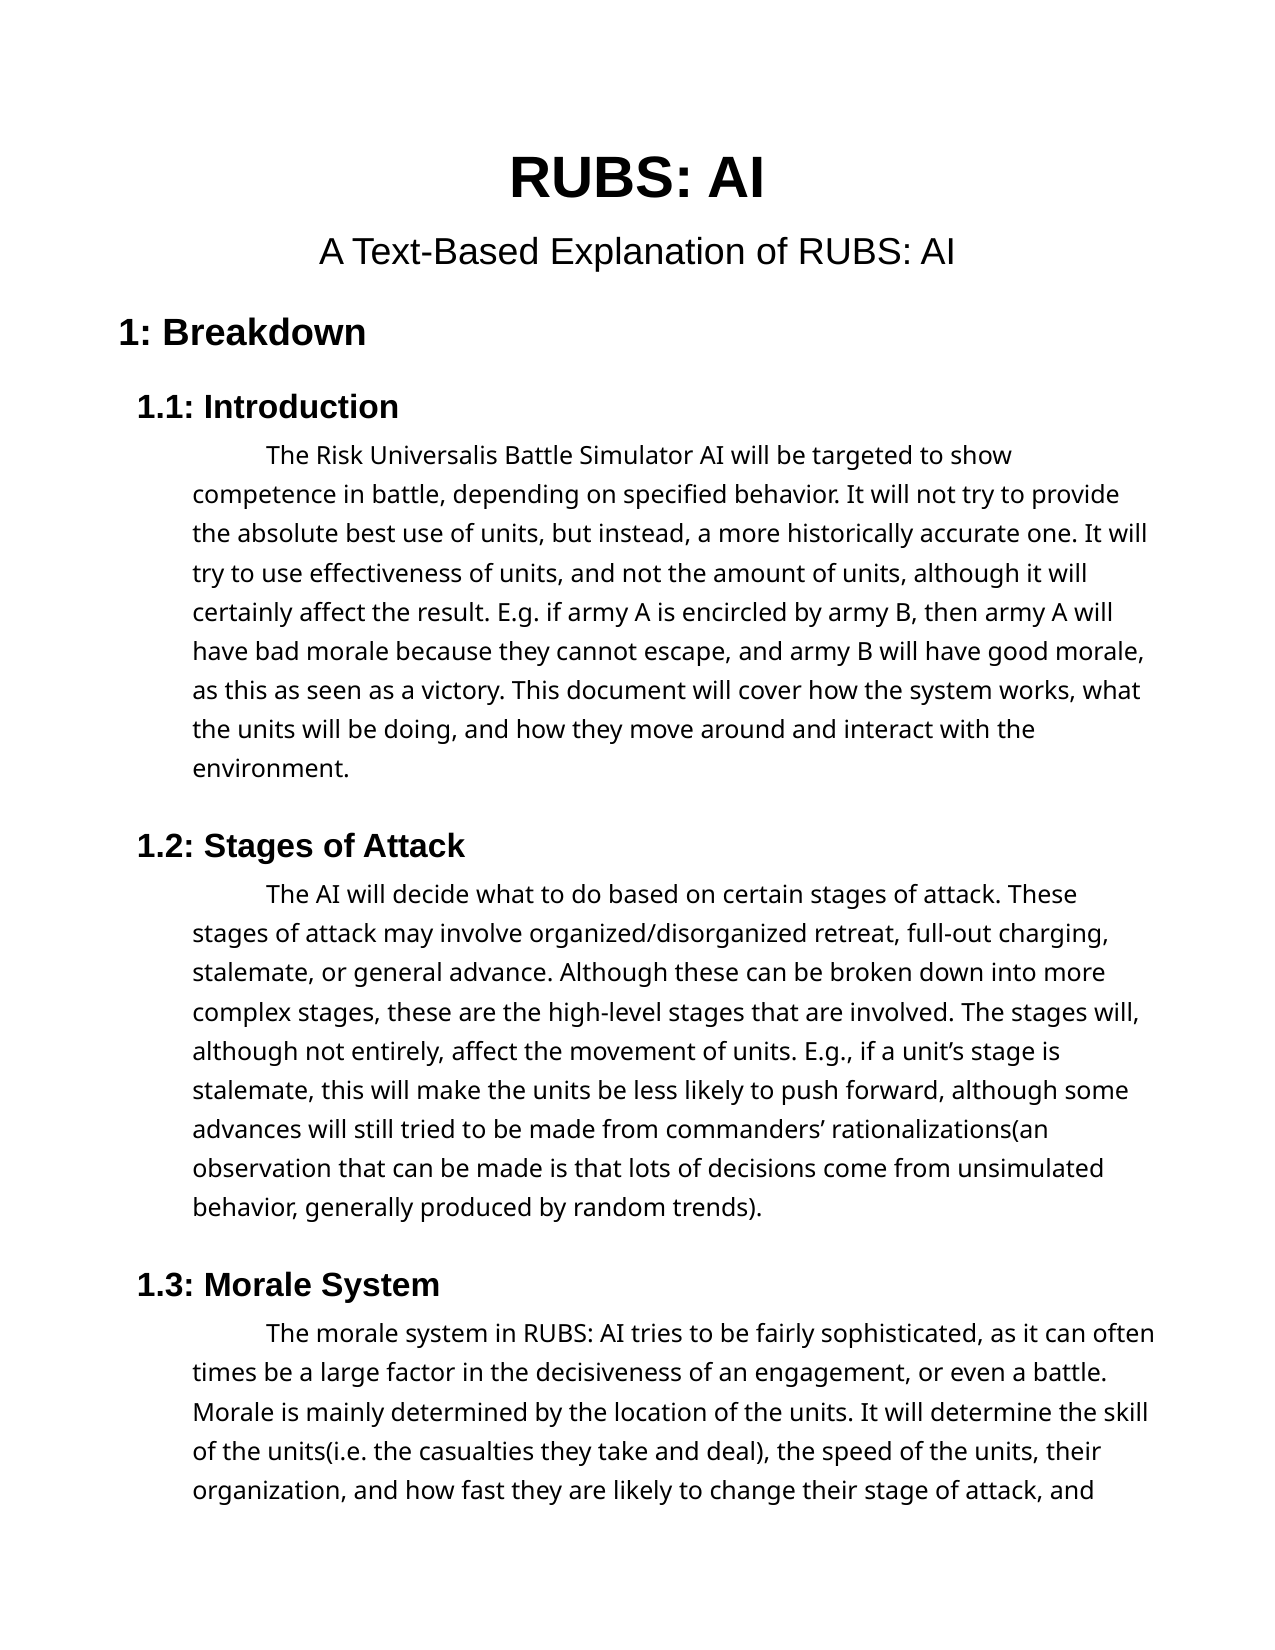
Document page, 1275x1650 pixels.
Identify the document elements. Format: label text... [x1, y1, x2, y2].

text The morale system in RUBS: AI tries to be fairly sophisticated, as it can often times be a large factor in the decisiveness of an engagement, or even a battle. Morale is mainly determined by the location of the units. It will determine the skill of the units(i.e. the casualties they take and deal), the speed of the units, their organization, and how fast they are likely to change their stage of attack, and [192, 1316, 1157, 1507]
title RUBS: AI [118, 143, 1157, 210]
subtitle 1.2: Stages of Attack [118, 826, 1157, 864]
subtitle 1.3: Morale System [118, 1265, 1157, 1303]
text The AI will decide what to do based on certain stages of attack. These stages of attack may involve organized/disorganized retreat, full-out charging, stalemate, or general advance. Although these can be broken down into more complex stages, these are the high-level stages that are involved. The stages will, although not entirely, affect the movement of units. E.g., if a unit’s stage is stalemate, this will make the units be less likely to push forward, although some advances will still tried to be made from commanders’ rationalizations(an observation that can be made is that lots of decisions come from unsimulated behavior, generally produced by random trends). [192, 877, 1157, 1224]
text The Risk Universalis Battle Simulator AI will be targeted to show competence in battle, depending on specified behavior. It will not try to provide the absolute best use of units, but instead, a more historically accurate one. It will try to use effectiveness of units, and not the amount of units, although it will certainly affect the result. E.g. if army A is encircled by army B, then army A will have bad morale because they cannot escape, and army B will have good morale, as this as seen as a victory. This document will cover how the system works, what the units will be doing, and how they move around and interact with the environment. [192, 438, 1157, 785]
subtitle A Text-Based Explanation of RUBS: AI [118, 229, 1157, 272]
subtitle 1: Breakdown [118, 309, 1157, 353]
subtitle 1.1: Introduction [118, 387, 1157, 425]
